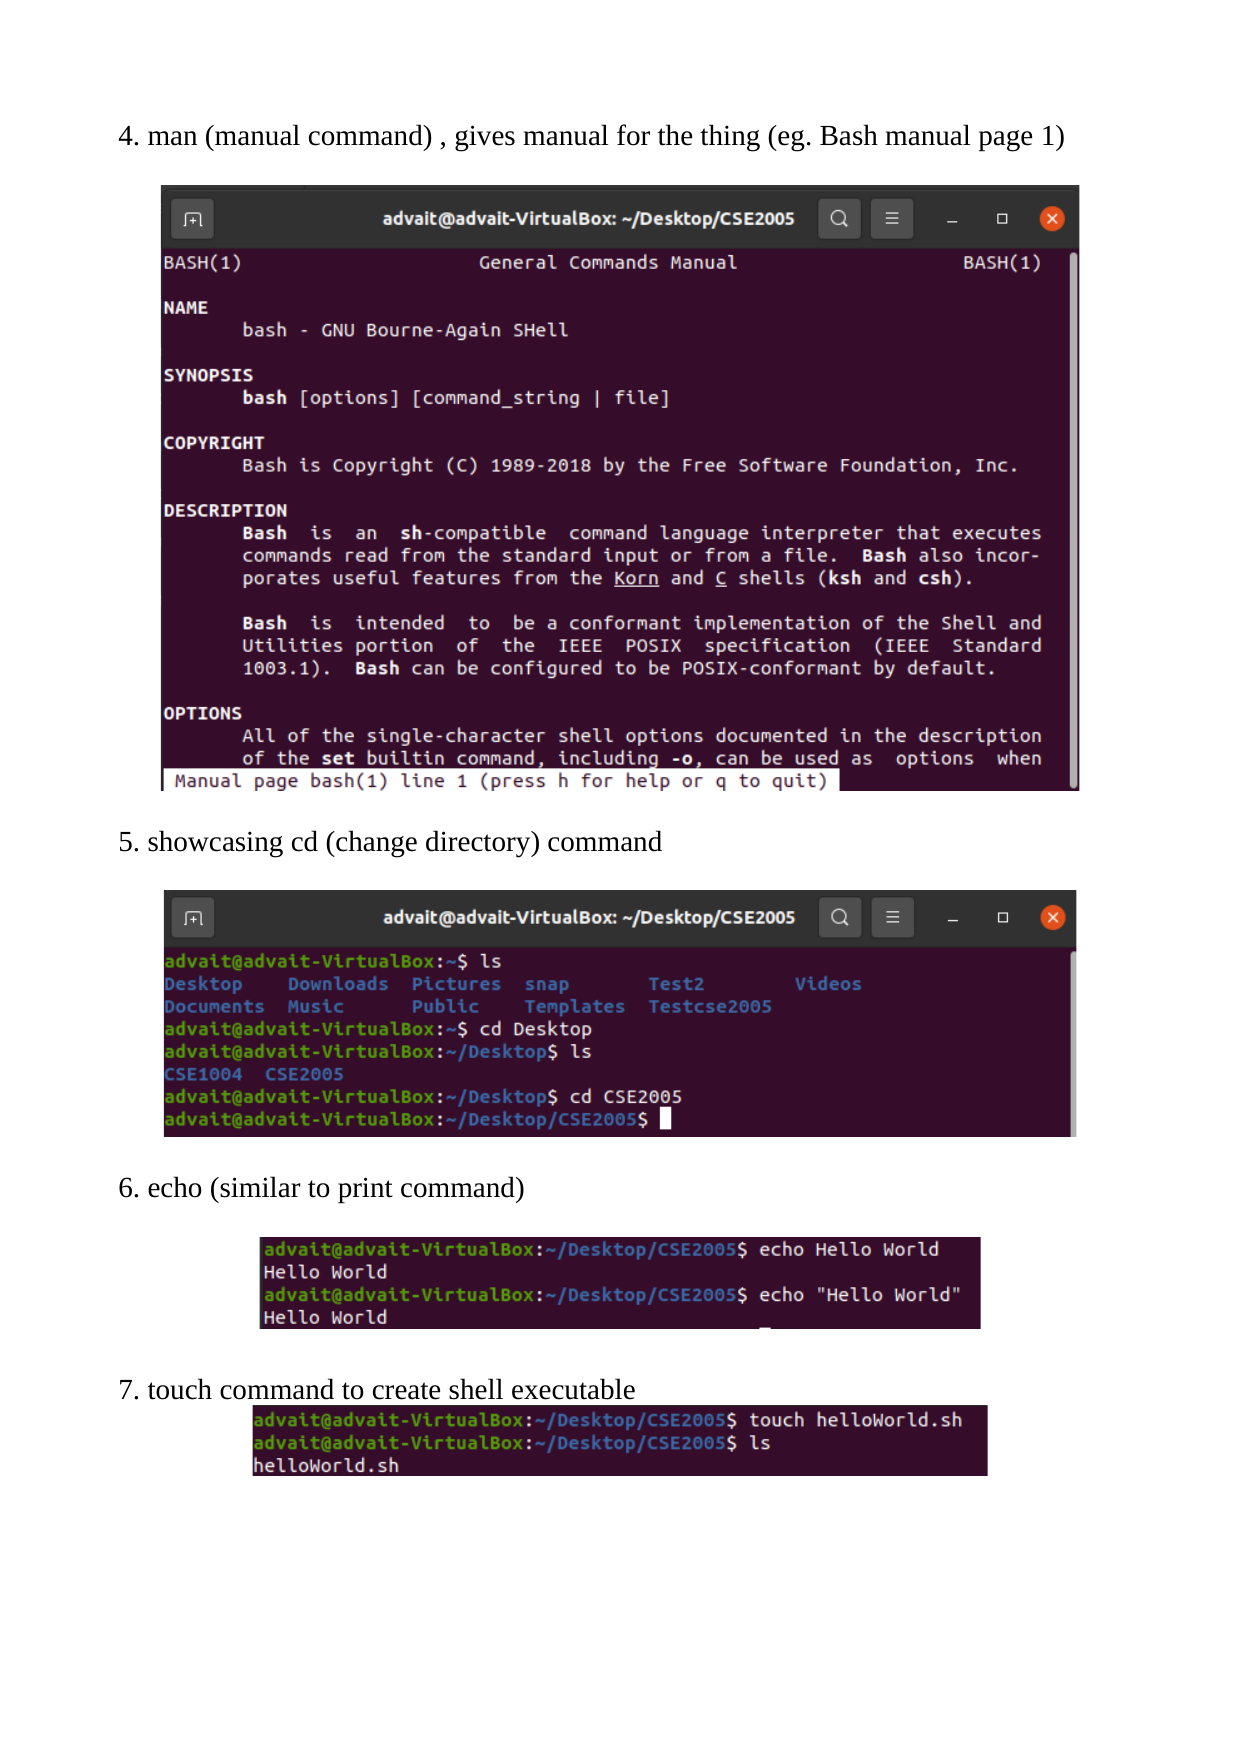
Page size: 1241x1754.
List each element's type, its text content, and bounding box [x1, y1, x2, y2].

text 6. echo (similar to print command) [118, 1171, 1122, 1204]
picture [163, 890, 1077, 1137]
picture [259, 1237, 981, 1329]
text 5. showcasing cd (change directory) command [118, 824, 1122, 857]
picture [160, 185, 1080, 791]
picture [252, 1405, 988, 1476]
text 7. touch command to create shell executable [118, 1372, 1122, 1405]
text 4. man (manual command) , gives manual for the thing (eg. Bash manual page 1) [118, 118, 1122, 152]
